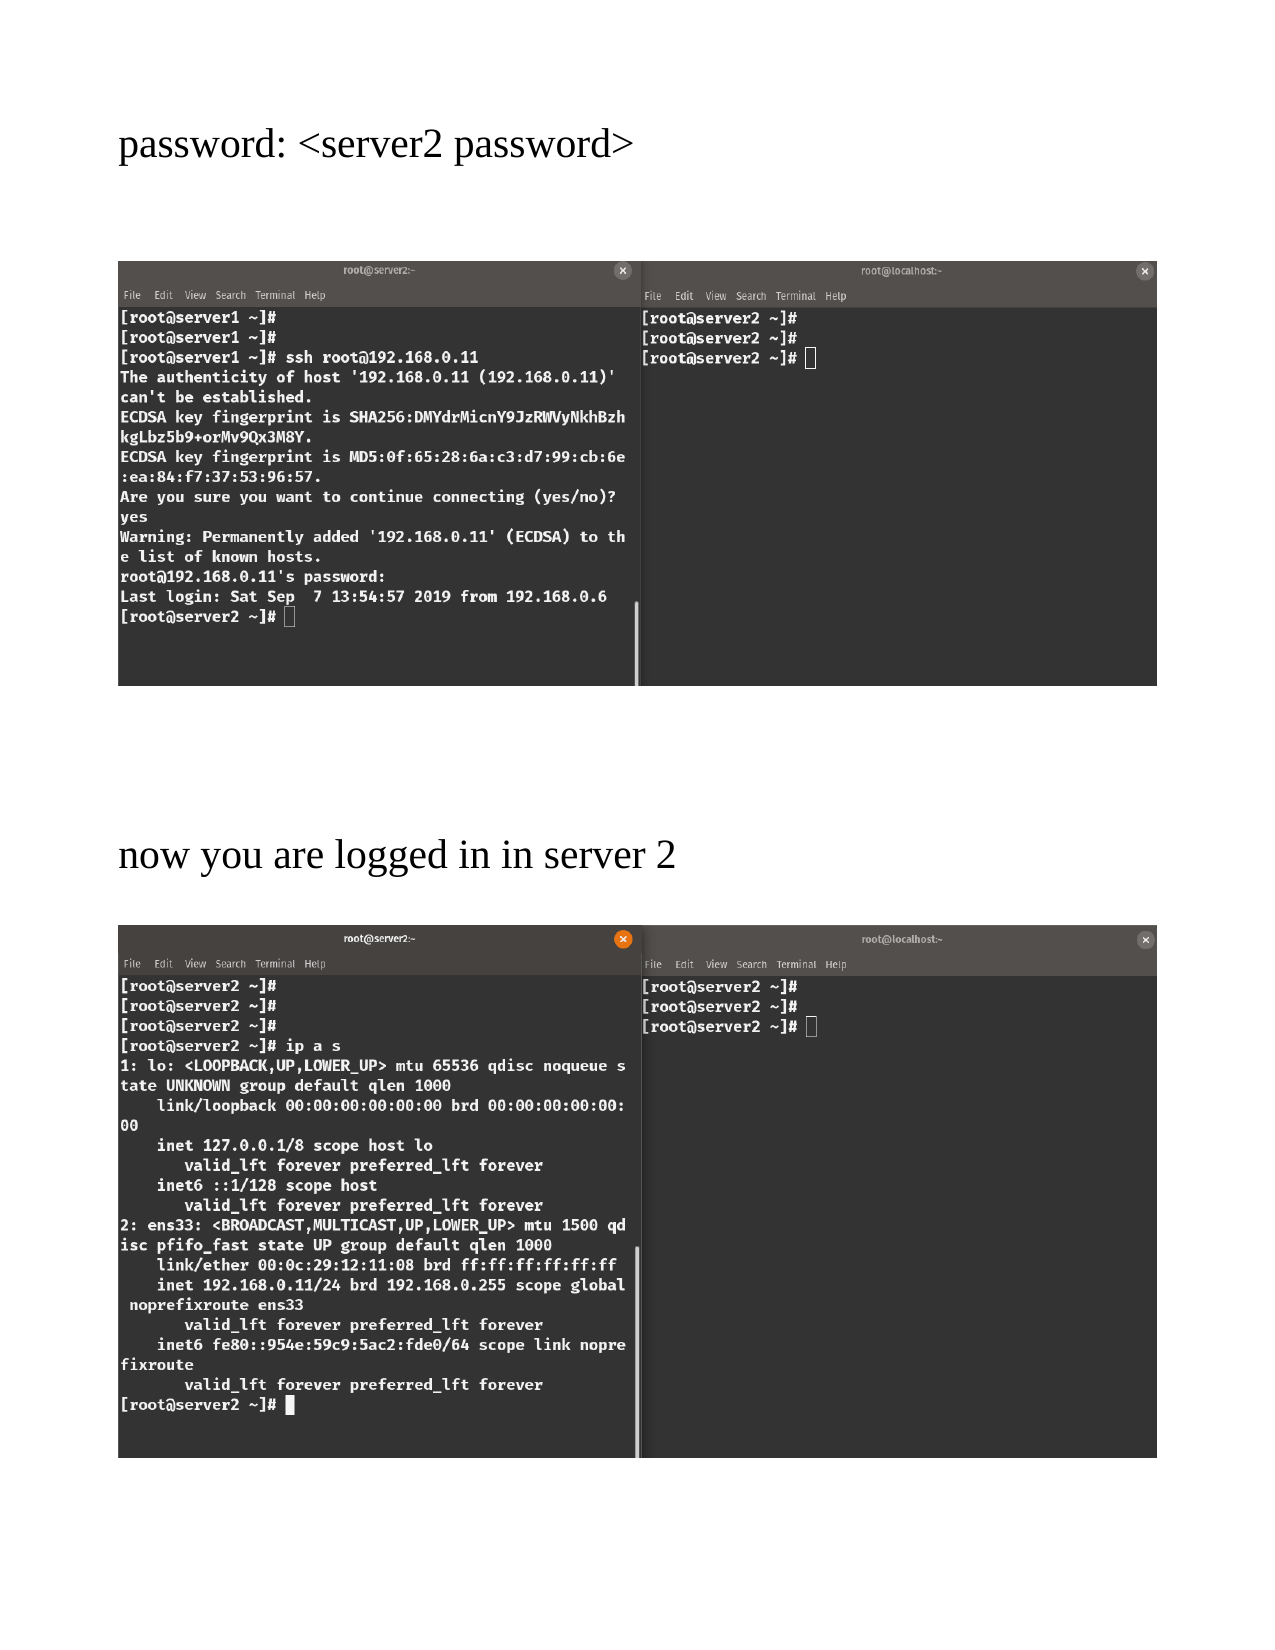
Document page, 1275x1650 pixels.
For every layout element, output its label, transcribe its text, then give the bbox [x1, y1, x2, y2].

text password: <server2 password> [118, 118, 1157, 166]
picture [118, 925, 1157, 1458]
text now you are logged in in server 2 [118, 830, 1157, 878]
picture [118, 261, 1157, 686]
